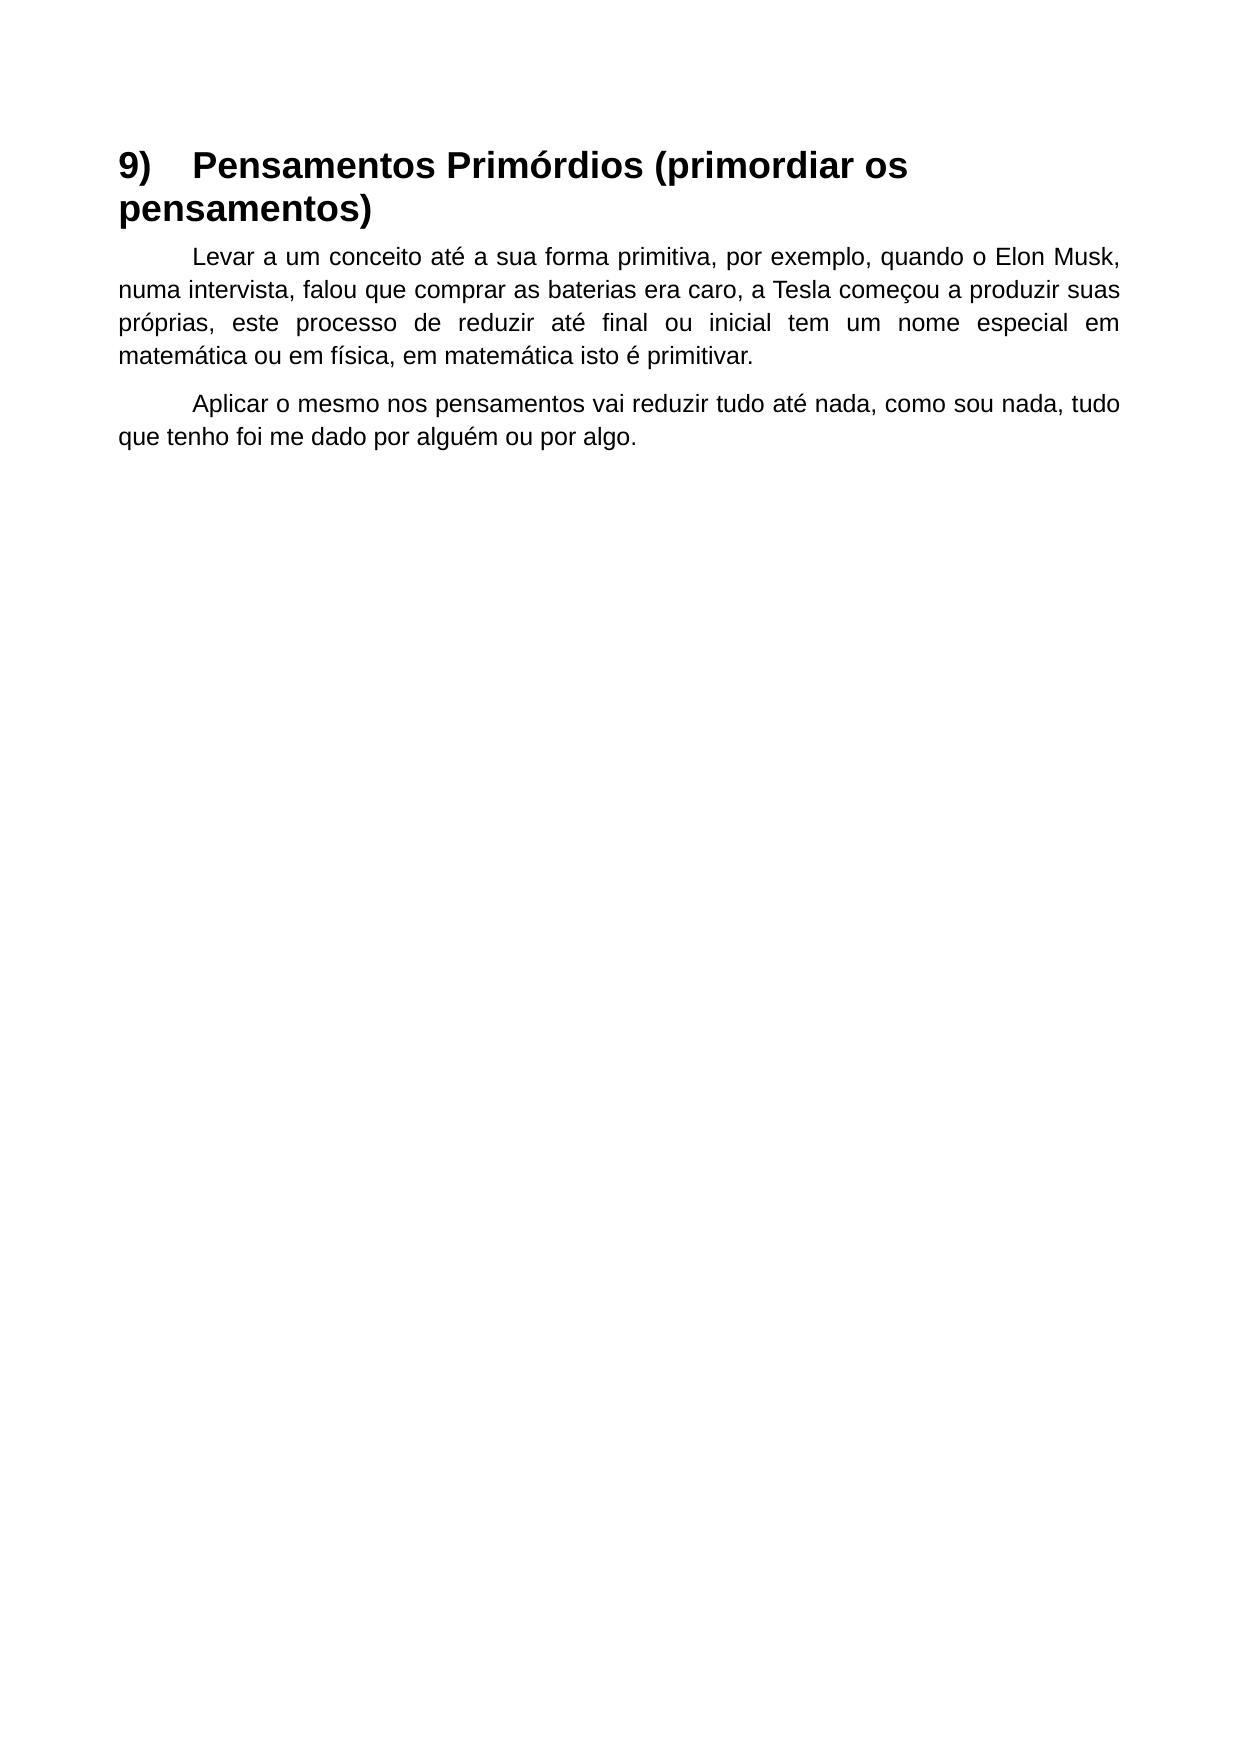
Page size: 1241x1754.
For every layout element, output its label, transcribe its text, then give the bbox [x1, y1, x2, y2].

text Aplicar o mesmo nos pensamentos vai reduzir tudo até nada, como sou nada, tudo que tenho foi me dado por alguém ou por algo. [118, 388, 1122, 450]
text Levar a um conceito até a sua forma primitiva, por exemplo, quando o Elon Musk, numa intervista, falou que comprar as baterias era caro, a Tesla começou a produzir suas próprias, este processo de reduzir até final ou inicial tem um nome especial em matemática ou em física, em matemática isto é primitivar. [118, 242, 1122, 370]
subtitle Pensamentos Primórdios (primordiar os pensamentos) [118, 143, 1122, 229]
